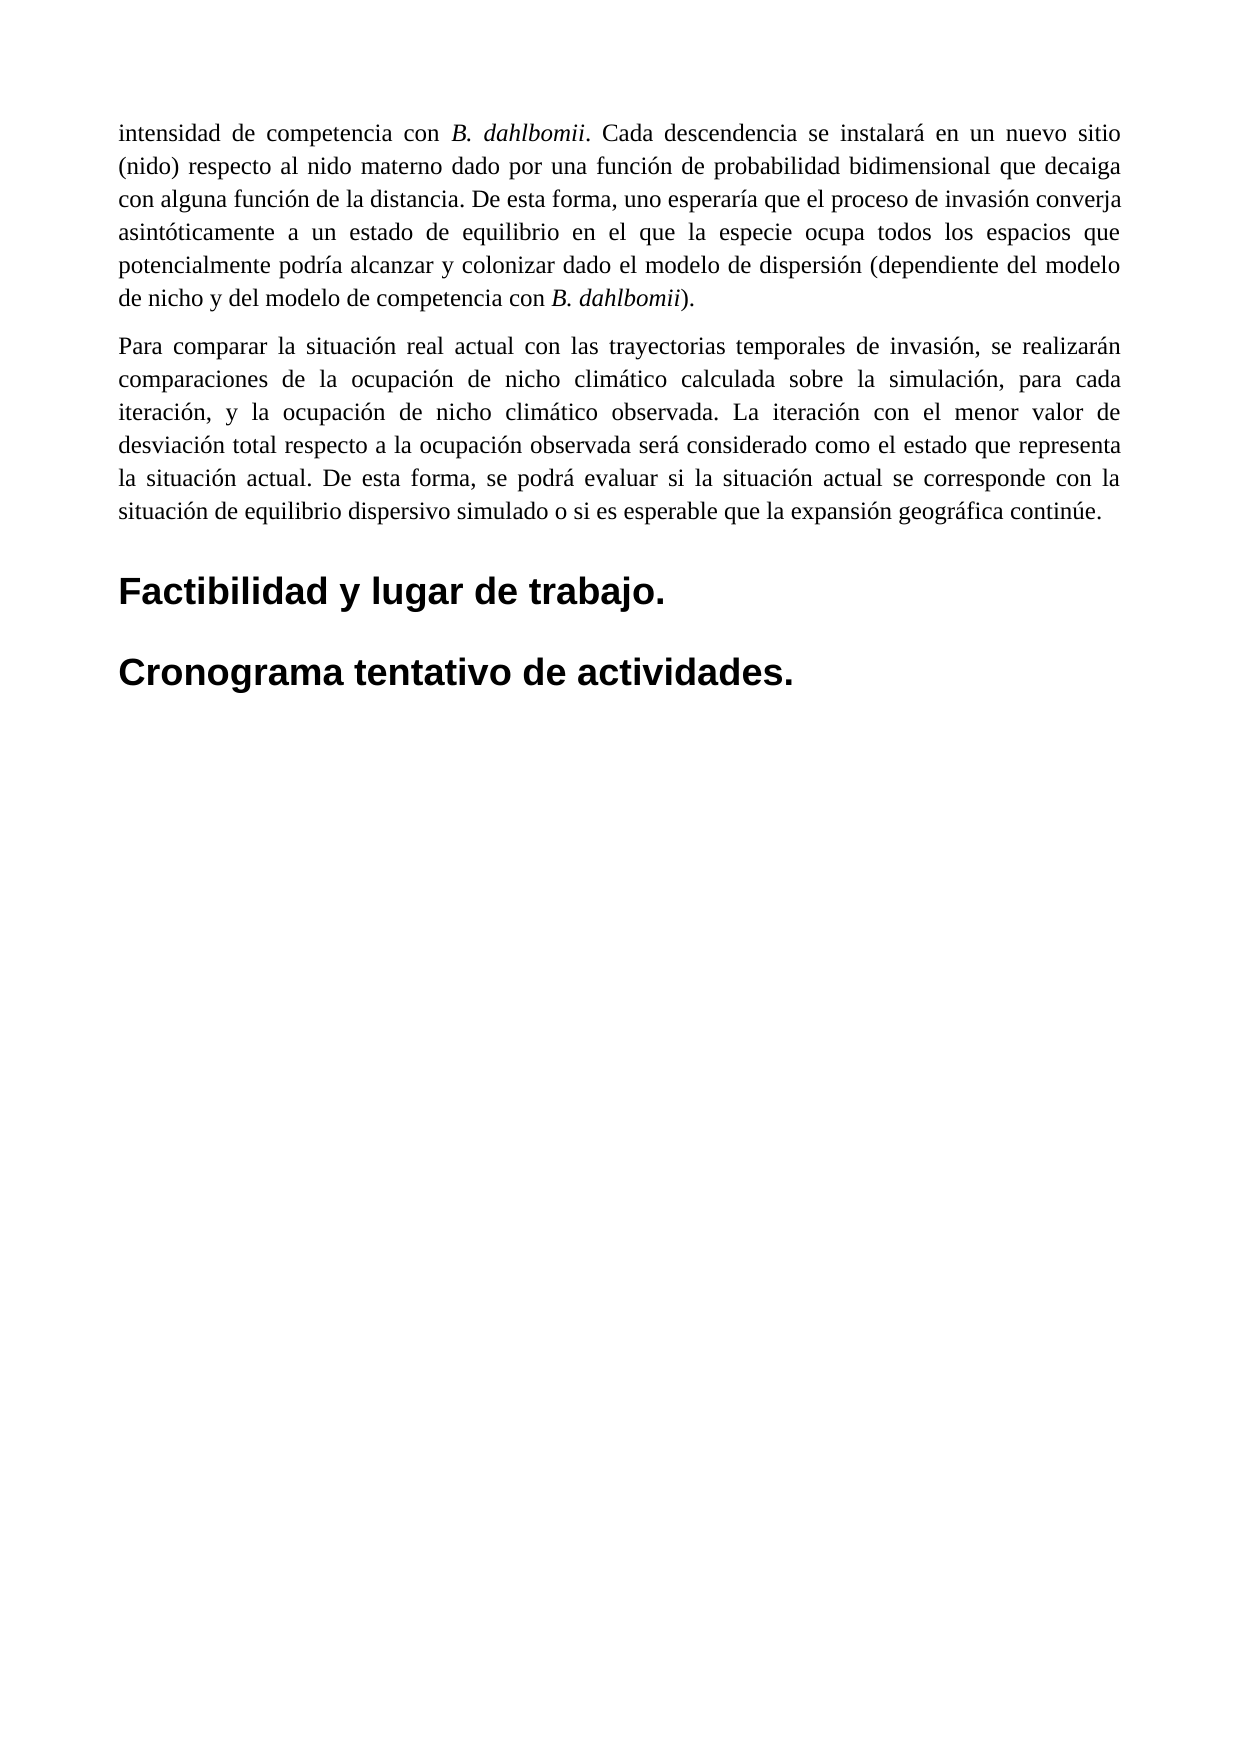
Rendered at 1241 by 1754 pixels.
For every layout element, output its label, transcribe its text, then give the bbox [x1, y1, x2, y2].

subtitle Cronograma tentativo de actividades. [118, 650, 1122, 693]
text Para comparar la situación real actual con las trayectorias temporales de invasión, se realizarán comparaciones de la ocupación de nicho climático calculada sobre la simulación, para cada iteración, y la ocupación de nicho climático observada. La iteración con el menor valor de desviación total respecto a la ocupación observada será considerado como el estado que representa la situación actual. De esta forma, se podrá evaluar si la situación actual se corresponde con la situación de equilibrio dispersivo simulado o si es esperable que la expansión geográfica continúe. [118, 331, 1122, 525]
text intensidad de competencia con B. dahlbomii. Cada descendencia se instalará en un nuevo sitio (nido) respecto al nido materno dado por una función de probabilidad bidimensional que decaiga con alguna función de la distancia. De esta forma, uno esperaría que el proceso de invasión converja asintóticamente a un estado de equilibrio en el que la especie ocupa todos los espacios que potencialmente podría alcanzar y colonizar dado el modelo de dispersión (dependiente del modelo de nicho y del modelo de competencia con B. dahlbomii). [118, 118, 1122, 312]
subtitle Factibilidad y lugar de trabajo. [118, 568, 1122, 612]
